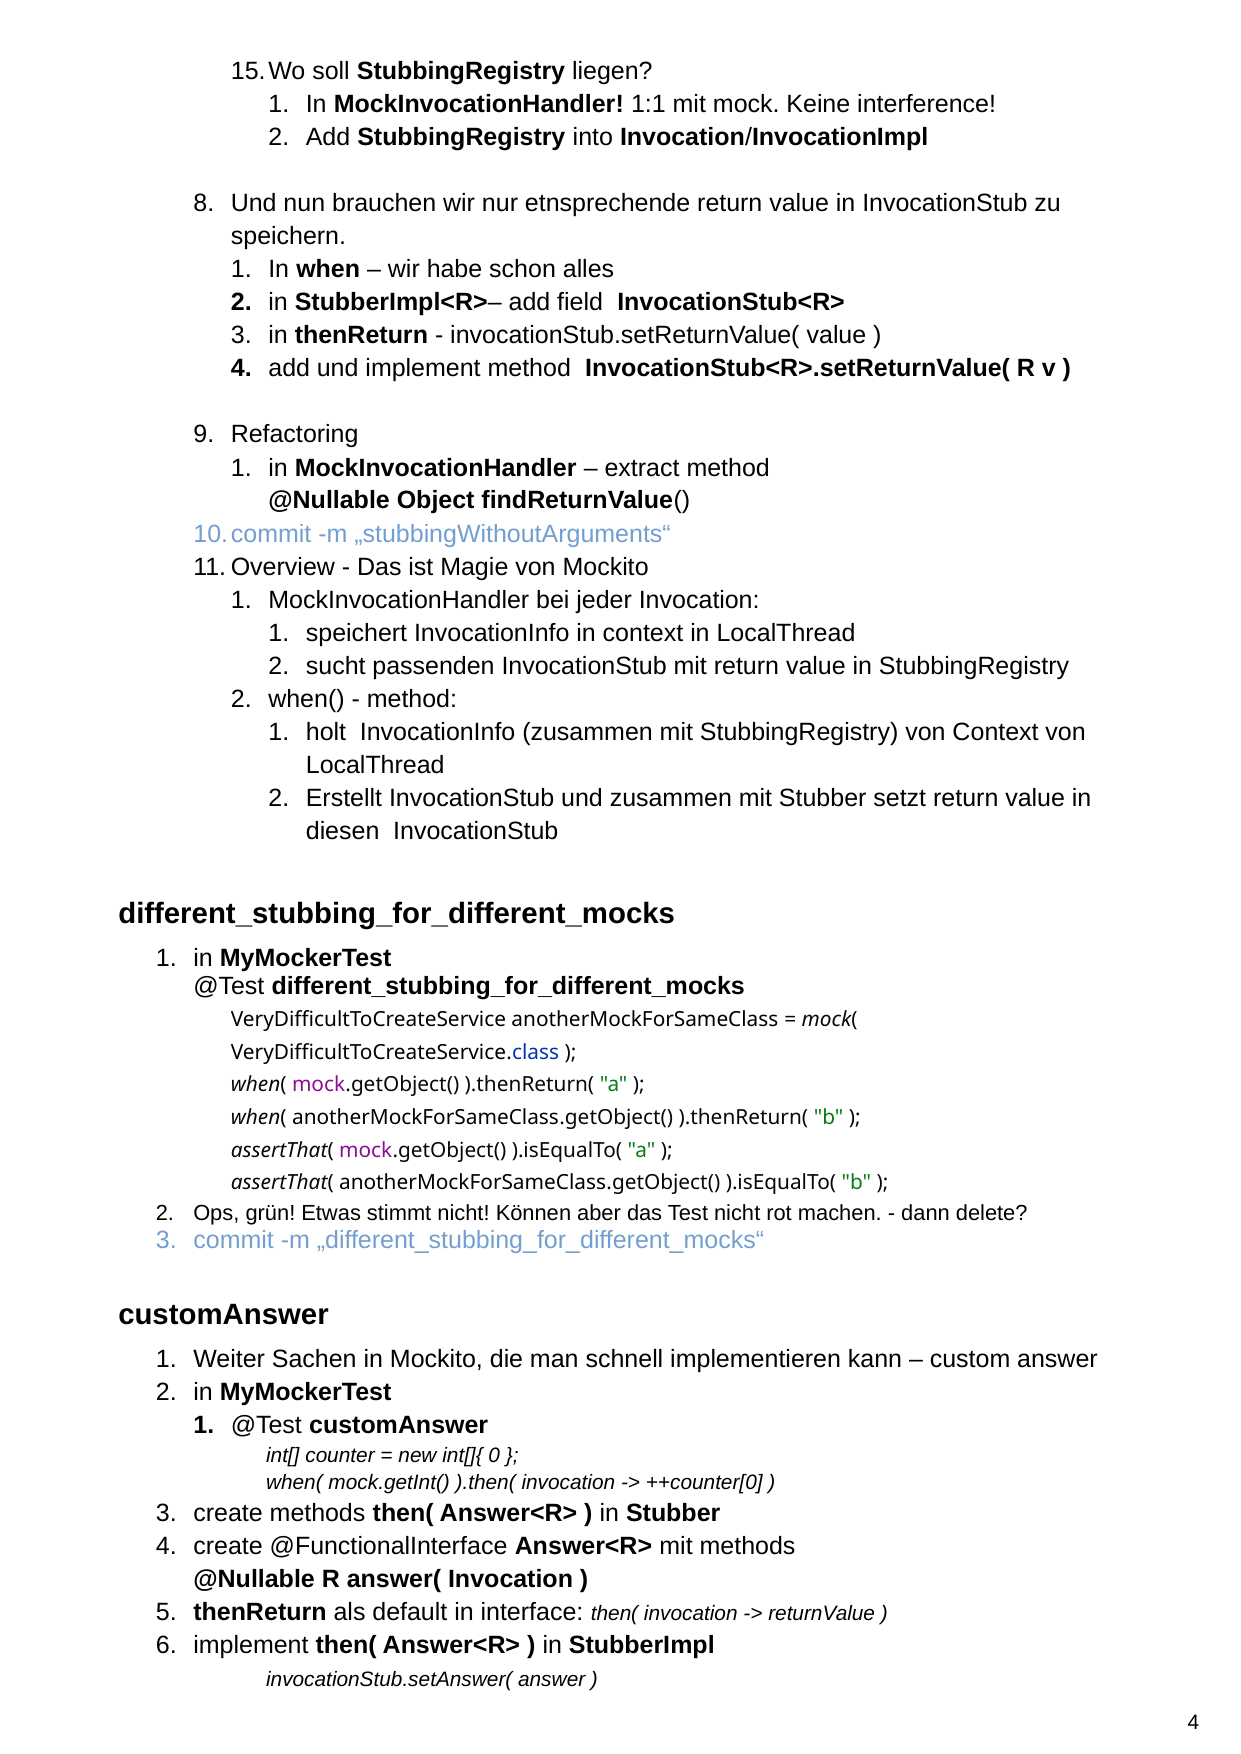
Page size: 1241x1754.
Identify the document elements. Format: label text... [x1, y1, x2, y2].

list holt InvocationInfo (zusammen mit StubbingRegistry) von Context von LocalThread [268, 717, 1122, 778]
list Weiter Sachen in Mockito, die man schnell implementieren kann – custom answer [156, 1343, 1122, 1372]
list in MyMockerTest [156, 943, 1122, 971]
list commit -m „stubbingWithoutArguments“ [193, 518, 1122, 547]
list Refactoring [193, 419, 1122, 448]
list commit -m „different_stubbing_for_different_mocks“ [156, 1225, 1122, 1254]
list speichert InvocationInfo in context in LocalThread [268, 618, 1122, 646]
list in MyMockerTest [156, 1377, 1122, 1405]
list @Test customAnswer [193, 1409, 1122, 1438]
list @Test different_stubbing_for_different_mocks [156, 971, 1122, 1000]
list VeryDifficultToCreateService anotherMockForSameClass = mock( VeryDifficultToCreateService.class ); when( mock.getObject() ).thenReturn( "a" ); when( anotherMockForSameClass.getObject() ).thenReturn( "b" ); assertThat( mock.getObject() ).isEqualTo( "a" ); assertThat( anotherMockForSameClass.getObject() ).isEqualTo( "b" ); [193, 1004, 1122, 1196]
list Add StubbingRegistry into Invocation/InvocationImpl [268, 122, 1122, 151]
subtitle different_stubbing_for_different_mocks [118, 896, 1122, 930]
list sucht passenden InvocationStub mit return value in StubbingRegistry [268, 651, 1122, 679]
list Erstellt InvocationStub und zusammen mit Stubber setzt return value in diesen InvocationStub [268, 783, 1122, 844]
list add und implement method InvocationStub<R>.setReturnValue( R v ) [231, 353, 1122, 382]
list in thenReturn - invocationStub.setReturnValue( value ) [231, 320, 1122, 349]
list Overview - Das ist Magie von Mockito [193, 552, 1122, 580]
list when() - method: [231, 684, 1122, 712]
list Ops, grün! Etwas stimmt nicht! Können aber das Test nicht rot machen. - dann delete? [156, 1200, 1122, 1225]
list In when – wir habe schon alles [231, 254, 1122, 283]
list Wo soll StubbingRegistry liegen? [231, 56, 1122, 85]
list Und nun brauchen wir nur etnsprechende return value in InvocationStub zu speichern. [193, 188, 1122, 250]
list implement then( Answer<R> ) in StubberImpl [156, 1630, 1122, 1658]
text invocationStub.setAnswer( answer ) [266, 1663, 1122, 1691]
list in StubberImpl<R>– add field InvocationStub<R> [231, 287, 1122, 316]
text int[] counter = new int[]{ 0 }; when( mock.getInt() ).then( invocation -> ++counter[0] ) [266, 1443, 1122, 1494]
list In MockInvocationHandler! 1:1 mit mock. Keine interference! [268, 89, 1122, 118]
list create methods then( Answer<R> ) in Stubber [156, 1498, 1122, 1526]
list in MockInvocationHandler – extract method @Nullable Object findReturnValue() [231, 452, 1122, 514]
subtitle customAnswer [118, 1297, 1122, 1331]
list MockInvocationHandler bei jeder Invocation: [231, 584, 1122, 613]
list thenReturn als default in interface: then( invocation -> returnValue ) [156, 1597, 1122, 1625]
list create @FunctionalInterface Answer<R> mit methods @Nullable R answer( Invocation ) [156, 1531, 1122, 1592]
